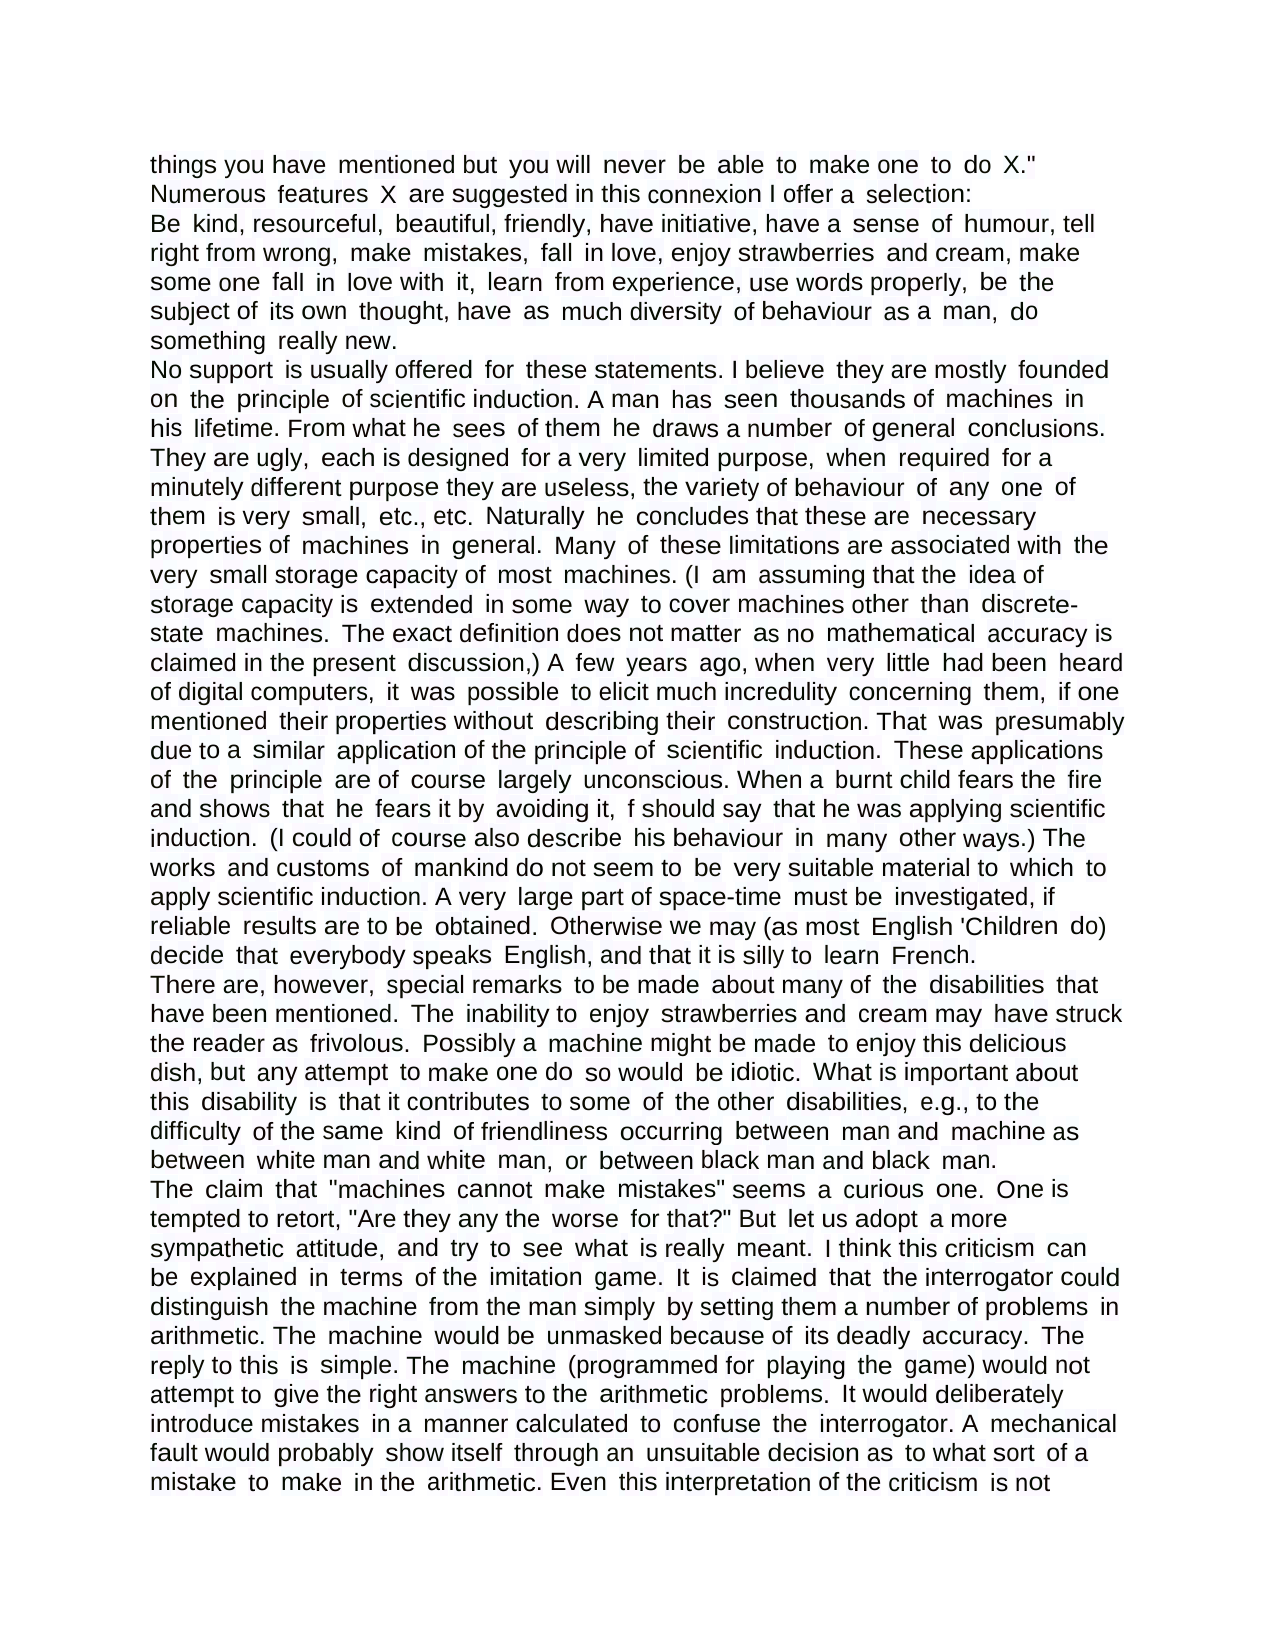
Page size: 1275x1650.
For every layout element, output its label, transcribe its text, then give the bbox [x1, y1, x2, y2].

text These arguments take the form, "I grant you that you can make machines do all the things you have mentioned but you will never be able to make one to do X." Numerous features X are suggested in this connexion I offer a selection: [732, 150, 843, 208]
text There are, however, special remarks to be made about many of the disabilities that have been mentioned. The inability to enjoy strawberries and cream may have struck the reader as frivolous. Possibly a machine might be made to enjoy this delicious dish, but any attempt to make one do so would be idiotic. What is important about this disability is that it contributes to some of the other disabilities, e.g., to the difficulty of the same kind of friendliness occurring between man and machine as between white man and white man, or between black man and black man. [150, 969, 1125, 1174]
text Be kind, resourceful, beautiful, friendly, have initiative, have a sense of humour, tell right from wrong, make mistakes, fall in love, enjoy strawberries and cream, make some one fall in love with it, learn from experience, use words properly, be the subject of its own thought, have as much diversity of behaviour as a man, do something really new. [150, 208, 1125, 355]
text The claim that "machines cannot make mistakes" seems a curious one. One is tempted to retort, "Are they any the worse for that?" But let us adopt a more sympathetic attitude, and try to see what is really meant. I think this criticism can be explained in terms of the imitation game. It is claimed that the interrogator could distinguish the machine from the man simply by setting them a number of problems in arithmetic. The machine would be unmasked because of its deadly accuracy. The reply to this is simple. The machine (programmed for playing the game) would not attempt to give the right answers to the arithmetic problems. It would deliberately introduce mistakes in a manner calculated to confuse the interrogator. A mechanical fault would probably show itself through an unsuitable decision as to what sort of a mistake to make in the arithmetic. Even this interpretation of the criticism is not [150, 1174, 1125, 1496]
text These arguments take the form, "I grant you that you can make machines do all the things you have mentioned but you will never be able to make one to do X." Numerous features X are suggested in this connexion I offer a selection: [972, 150, 1125, 208]
text No support is usually offered for these statements. I believe they are mostly founded on the principle of scientific induction. A man has seen thousands of machines in his lifetime. From what he sees of them he draws a number of general conclusions. They are ugly, each is designed for a very limited purpose, when required for a minutely different purpose they are useless, the variety of behaviour of any one of them is very small, etc., etc. Naturally he concludes that these are necessary properties of machines in general. Many of these limitations are associated with the very small storage capacity of most machines. (I am assuming that the idea of storage capacity is extended in some way to cover machines other than discrete-state machines. The exact definition does not matter as no mathematical accuracy is claimed in the present discussion,) A few years ago, when very little had been heard of digital computers, it was possible to elicit much incredulity concerning them, if one mentioned their properties without describing their construction. That was presumably due to a similar application of the principle of scientific induction. These applications of the principle are of course largely unconscious. When a burnt child fears the fire and shows that he fears it by avoiding it, f should say that he was applying scientific induction. (I could of course also describe his behaviour in many other ways.) The works and customs of mankind do not seem to be very suitable material to which to apply scientific induction. A very large part of space-time must be investigated, if reliable results are to be obtained. Otherwise we may (as most English 'Children do) decide that everybody speaks English, and that it is silly to learn French. [150, 355, 1125, 969]
